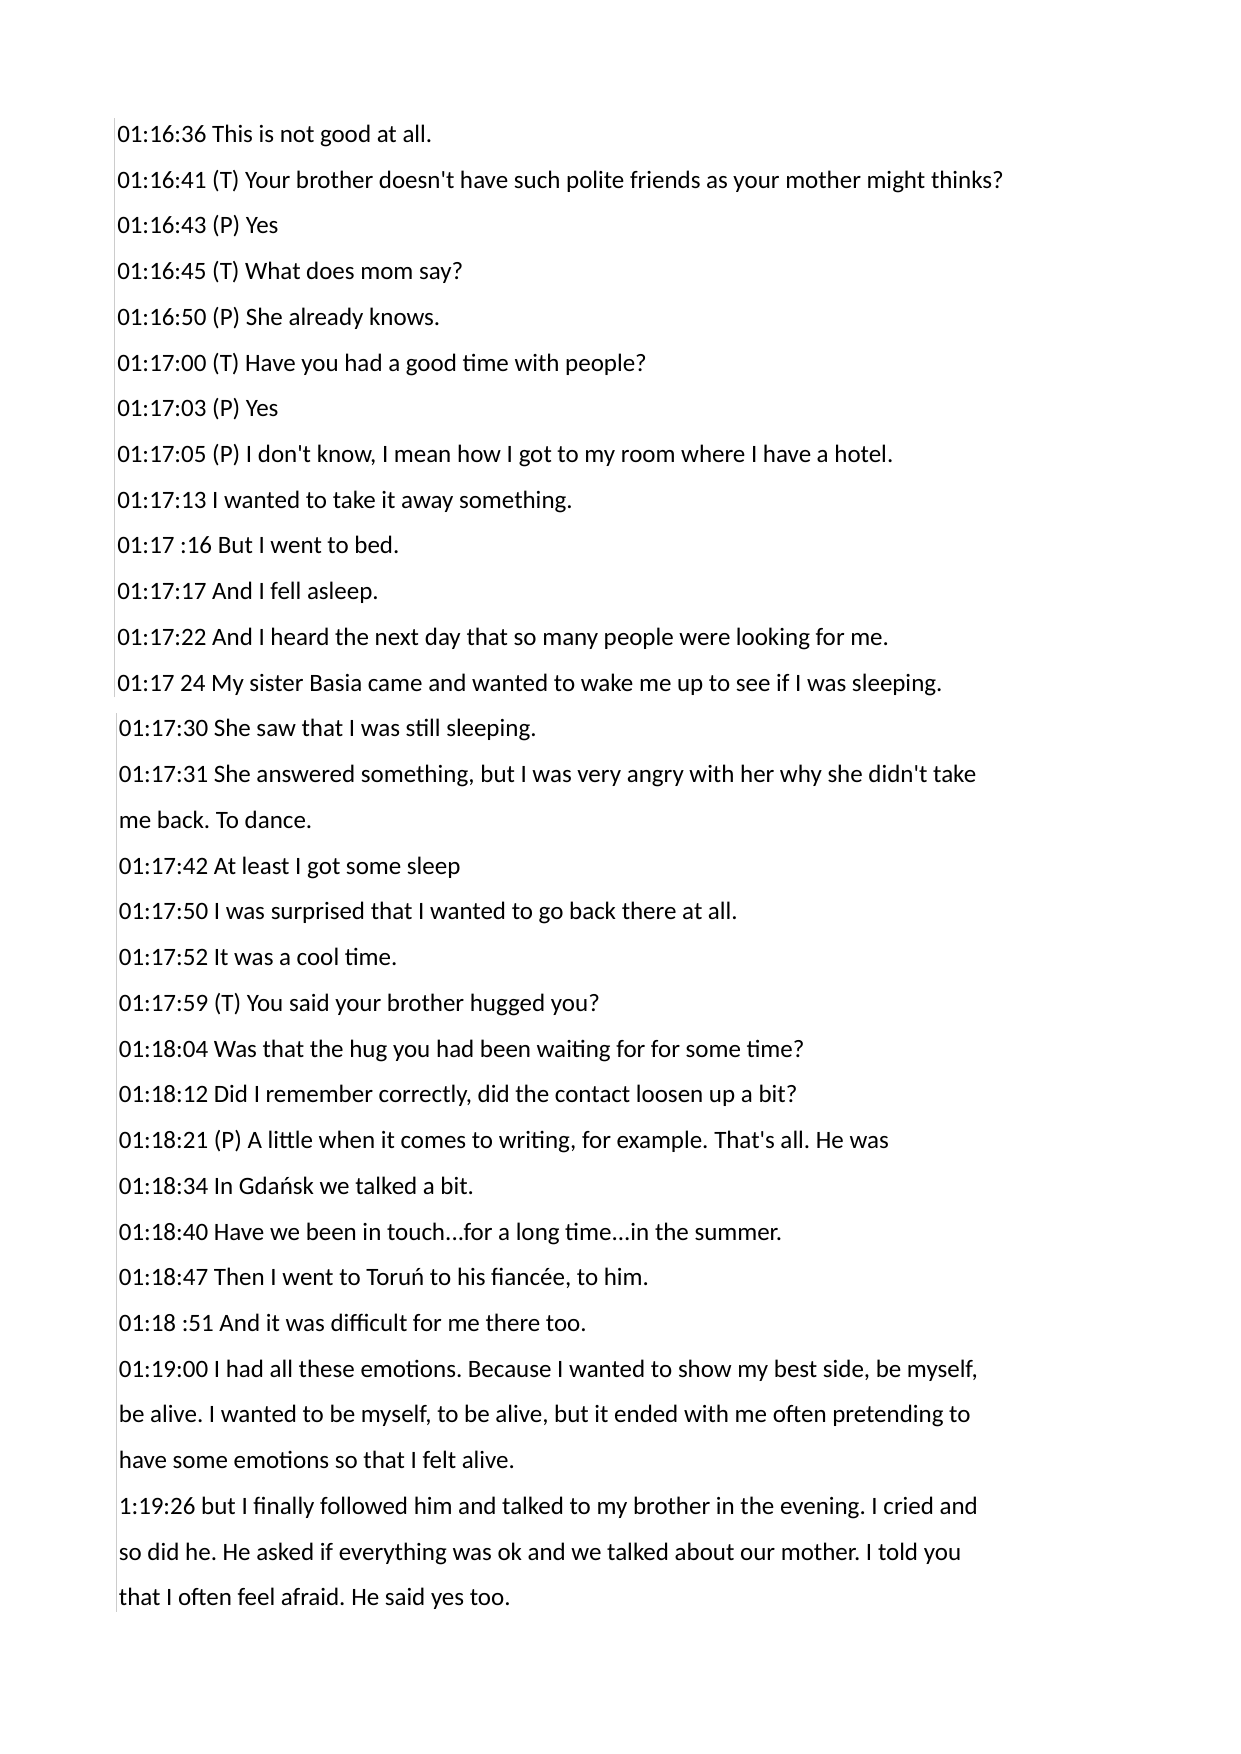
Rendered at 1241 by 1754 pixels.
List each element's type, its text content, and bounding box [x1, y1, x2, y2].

text 01:16:41 (T) Your brother doesn't have such polite friends as your mother might thinks? [115, 164, 1005, 194]
text 01:16:43 (P) Yes [115, 209, 1005, 240]
text 01:17:17 And I fell asleep. [115, 575, 1005, 606]
text 01:18:04 Was that the hug you had been waiting for for some time? [117, 1033, 1005, 1063]
text 01:17:00 (T) Have you had a good time with people? [115, 347, 1005, 377]
text 01:17:05 (P) I don't know, I mean how I got to my room where I have a hotel. [115, 438, 1005, 469]
text 01:17:50 I was surprised that I wanted to go back there at all. [117, 896, 1005, 926]
text 01:17 :16 But I went to bed. [115, 530, 1005, 560]
text 01:19:00 I had all these emotions. Because I wanted to show my best side, be myself, be alive. I wanted to be myself, to be alive, but it ended with me often pretending to have some emotions so that I felt alive. [117, 1353, 1005, 1475]
text 01:18:21 (P) A little when it comes to writing, for example. That's all. He was [117, 1124, 1005, 1155]
text 01:18:40 Have we been in touch...for a long time...in the summer. [117, 1216, 1005, 1246]
text 01:18:12 Did I remember correctly, did the contact loosen up a bit? [117, 1078, 1005, 1109]
text 01:17:52 It was a cool time. [117, 941, 1005, 972]
text 01:17:13 I wanted to take it away something. [115, 484, 1005, 514]
text 01:18 :51 And it was difficult for me there too. [117, 1307, 1005, 1338]
text 01:17:59 (T) You said your brother hugged you? [117, 987, 1005, 1017]
text 01:17:22 And I heard the next day that so many people were looking for me. [115, 621, 1005, 652]
text 01:17 24 My sister Basia came and wanted to wake me up to see if I was sleeping. [115, 667, 1005, 697]
text 01:18:47 Then I went to Toruń to his fiancée, to him. [117, 1261, 1005, 1292]
text 01:16:45 (T) What does mom say? [115, 255, 1005, 286]
text 01:16:36 This is not good at all. [115, 118, 1005, 149]
text 01:17:30 She saw that I was still sleeping. [117, 713, 1005, 743]
text 01:17:03 (P) Yes [115, 392, 1005, 423]
text 01:17:31 She answered something, but I was very angry with her why she didn't take me back. To dance. [117, 758, 1005, 834]
text 01:18:34 In Gdańsk we talked a bit. [117, 1170, 1005, 1200]
text 1:19:26 but I finally followed him and talked to my brother in the evening. I cried and so did he. He asked if everything was ok and we talked about our mother. I told you that I often feel afraid. He said yes too. [117, 1490, 1005, 1612]
text 01:17:42 At least I got some sleep [117, 850, 1005, 880]
text 01:16:50 (P) She already knows. [115, 301, 1005, 332]
